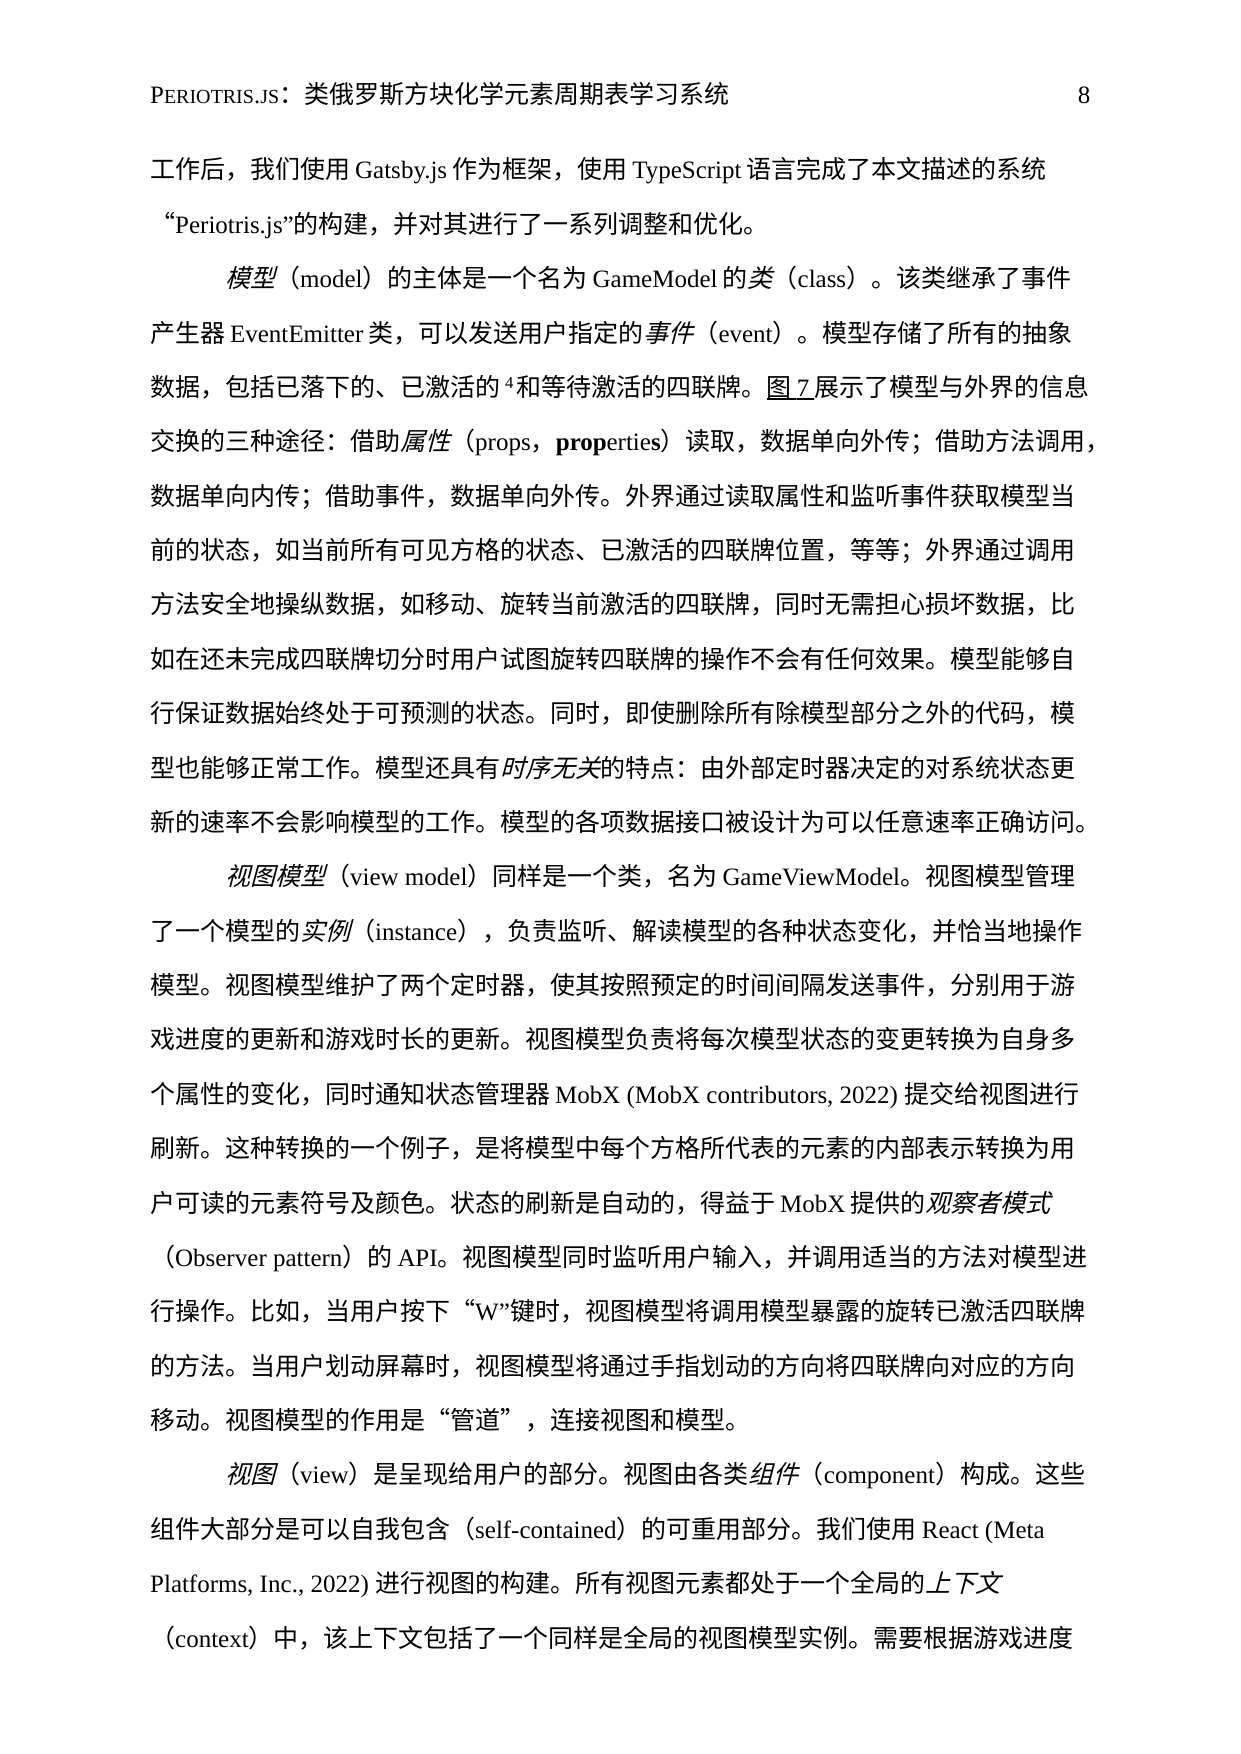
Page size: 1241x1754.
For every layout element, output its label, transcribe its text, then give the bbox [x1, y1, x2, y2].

text 视图模型（view model）同样是一个类，名为GameViewModel。视图模型管理了一个模型的实例（instance），负责监听、解读模型的各种状态变化，并恰当地操作模型。视图模型维护了两个定时器，使其按照预定的时间间隔发送事件，分别用于游戏进度的更新和游戏时长的更新。视图模型负责将每次模型状态的变更转换为自身多个属性的变化，同时通知状态管理器MobX (MobX contributors, 2022) 提交给视图进行刷新。这种转换的一个例子，是将模型中每个方格所代表的元素的内部表示转换为用户可读的元素符号及颜色。状态的刷新是自动的，得益于MobX提供的观察者模式（Observer pattern）的API。视图模型同时监听用户输入，并调用适当的方法对模型进行操作。比如，当用户按下“W”键时，视图模型将调用模型暴露的旋转已激活四联牌的方法。当用户划动屏幕时，视图模型将通过手指划动的方向将四联牌向对应的方向移动。视图模型的作用是“管道”，连接视图和模型。 [150, 857, 1090, 1437]
text 工作后，我们使用Gatsby.js作为框架，使用TypeScript语言完成了本文描述的系统“Periotris.js”的构建，并对其进行了一系列调整和优化。 [150, 150, 1090, 241]
text 视图（view）是呈现给用户的部分。视图由各类组件（component）构成。这些组件大部分是可以自我包含（self-contained）的可重用部分。我们使用React (Meta Platforms, Inc., 2022) 进行视图的构建。所有视图元素都处于一个全局的上下文（context）中，该上下文包括了一个同样是全局的视图模型实例。需要根据游戏进度 [150, 1455, 1090, 1654]
text 模型（model）的主体是一个名为GameModel的类（class）。该类继承了事件产生器EventEmitter类，可以发送用户指定的事件（event）。模型存储了所有的抽象数据，包括已落下的、已激活的4和等待激活的四联牌。图7展示了模型与外界的信息交换的三种途径：借助属性（props，properties）读取，数据单向外传；借助方法调用，数据单向内传；借助事件，数据单向外传。外界通过读取属性和监听事件获取模型当前的状态，如当前所有可见方格的状态、已激活的四联牌位置，等等；外界通过调用方法安全地操纵数据，如移动、旋转当前激活的四联牌，同时无需担心损坏数据，比如在还未完成四联牌切分时用户试图旋转四联牌的操作不会有任何效果。模型能够自行保证数据始终处于可预测的状态。同时，即使删除所有除模型部分之外的代码，模型也能够正常工作。模型还具有时序无关的特点：由外部定时器决定的对系统状态更新的速率不会影响模型的工作。模型的各项数据接口被设计为可以任意速率正确访问。 [150, 259, 1090, 839]
